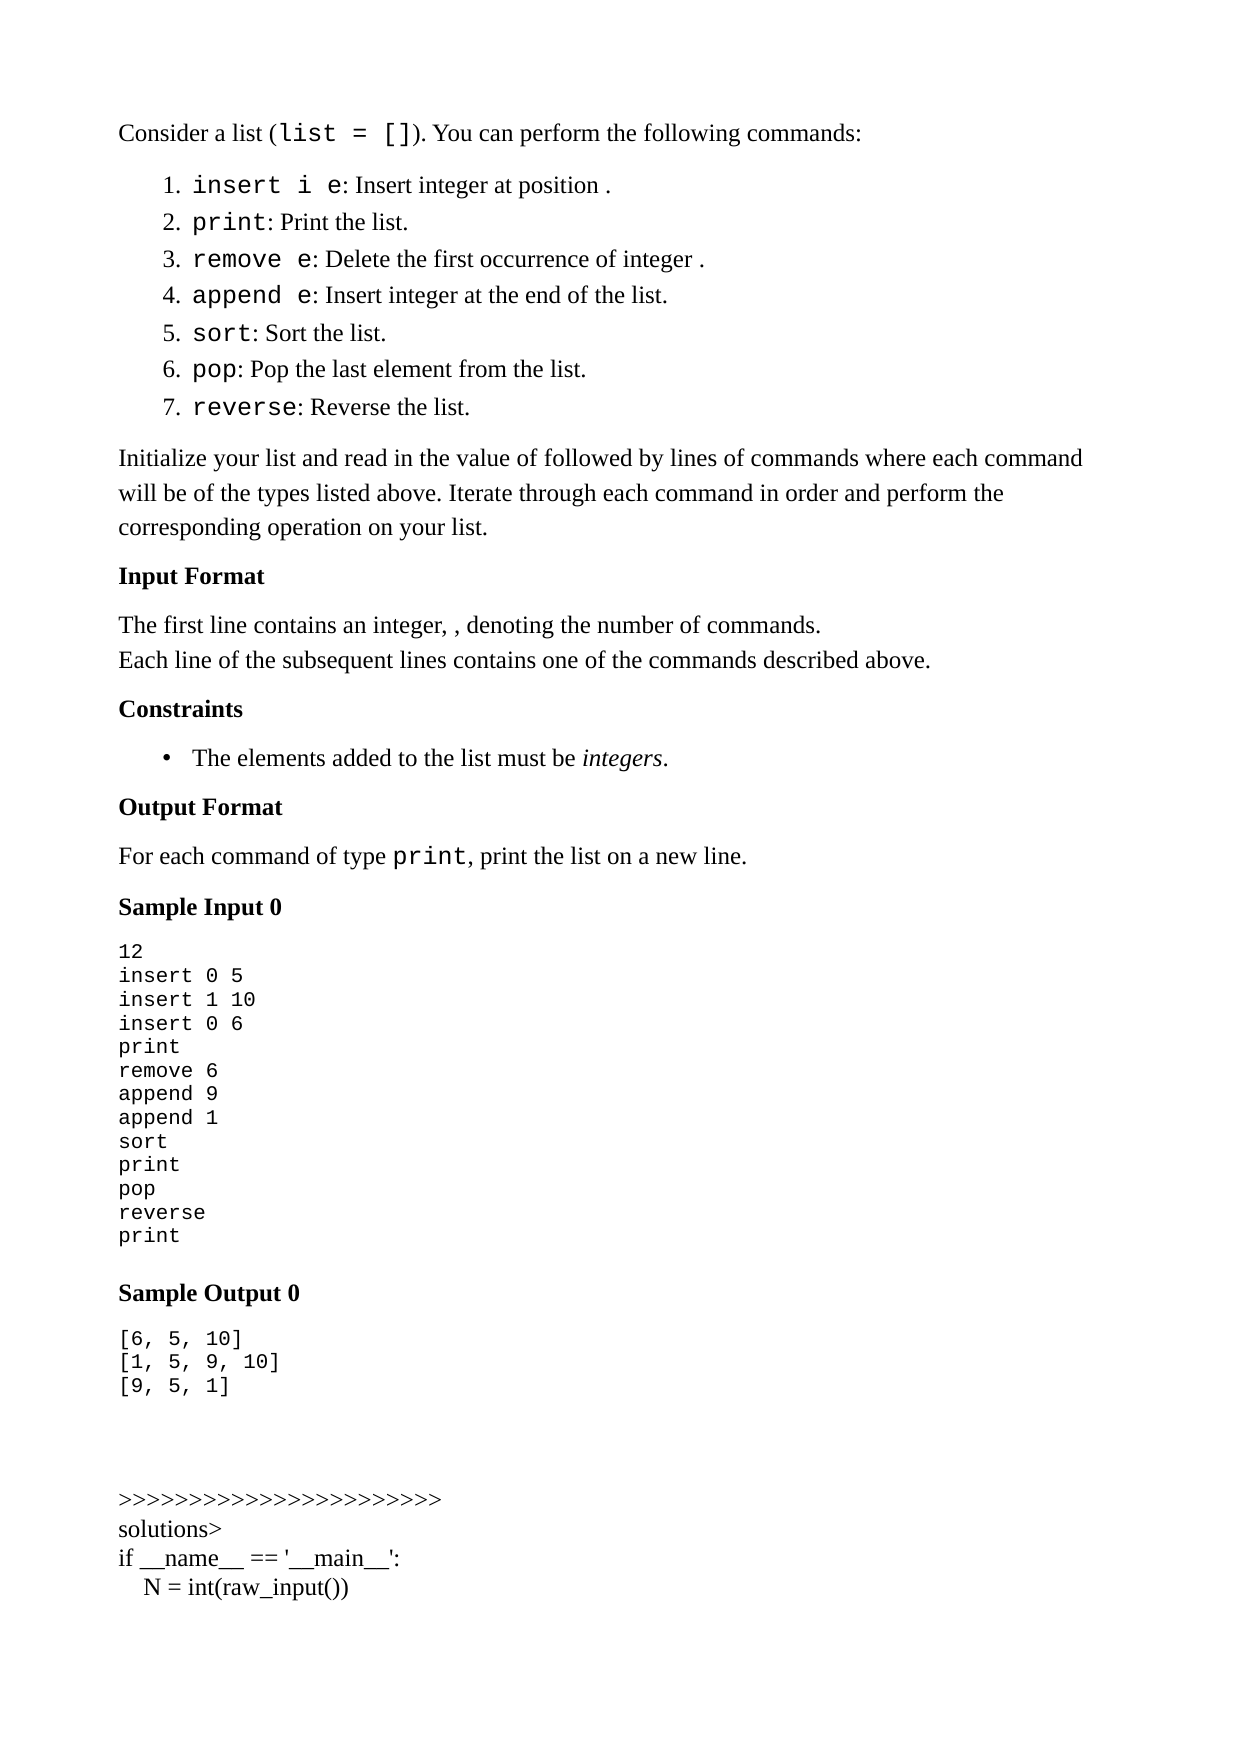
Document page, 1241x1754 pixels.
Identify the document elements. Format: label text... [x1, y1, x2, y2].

text The first line contains an integer, , denoting the number of commands. Each line of the subsequent lines contains one of the commands described above. [118, 610, 1122, 673]
text Constraints [118, 694, 1122, 722]
text 12 [118, 942, 1122, 965]
text insert 0 6 [118, 1012, 1122, 1036]
text remove 6 [118, 1060, 1122, 1083]
text [9, 5, 1] [118, 1375, 1122, 1398]
text reverse [118, 1202, 1122, 1225]
text Sample Input 0 [118, 892, 1122, 921]
text print [118, 1225, 1122, 1249]
text print [118, 1036, 1122, 1060]
text solutions> [118, 1514, 1122, 1543]
text pop [118, 1178, 1122, 1202]
text [1, 5, 9, 10] [118, 1351, 1122, 1375]
text Input Format [118, 561, 1122, 590]
text sort [118, 1131, 1122, 1154]
list append e: Insert integer at the end of the list. [162, 281, 1122, 311]
text if __name__ == '__main__': [118, 1543, 1122, 1572]
text Consider a list (list = []). You can perform the following commands: [118, 118, 1122, 149]
list The elements added to the list must be integers. [162, 743, 1122, 772]
text append 9 [118, 1083, 1122, 1107]
text [6, 5, 10] [118, 1327, 1122, 1351]
text insert 1 10 [118, 989, 1122, 1012]
text Output Format [118, 792, 1122, 821]
text N = int(raw_input()) [118, 1572, 1122, 1600]
list sort: Sort the list. [162, 318, 1122, 348]
list reverse: Reverse the list. [162, 392, 1122, 422]
text print [118, 1154, 1122, 1178]
list remove e: Delete the first occurrence of integer . [162, 244, 1122, 274]
text >>>>>>>>>>>>>>>>>>>>>>> [118, 1485, 1122, 1514]
list pop: Pop the last element from the list. [162, 354, 1122, 385]
text append 1 [118, 1107, 1122, 1131]
list print: Print the list. [162, 207, 1122, 237]
list insert i e: Insert integer at position . [162, 170, 1122, 201]
text Initialize your list and read in the value of followed by lines of commands where each command will be of the types listed above. Iterate through each command in order and perform the corresponding operation on your list. [118, 443, 1122, 541]
text For each command of type print, print the list on a new line. [118, 841, 1122, 872]
text Sample Output 0 [118, 1278, 1122, 1307]
text insert 0 5 [118, 965, 1122, 989]
